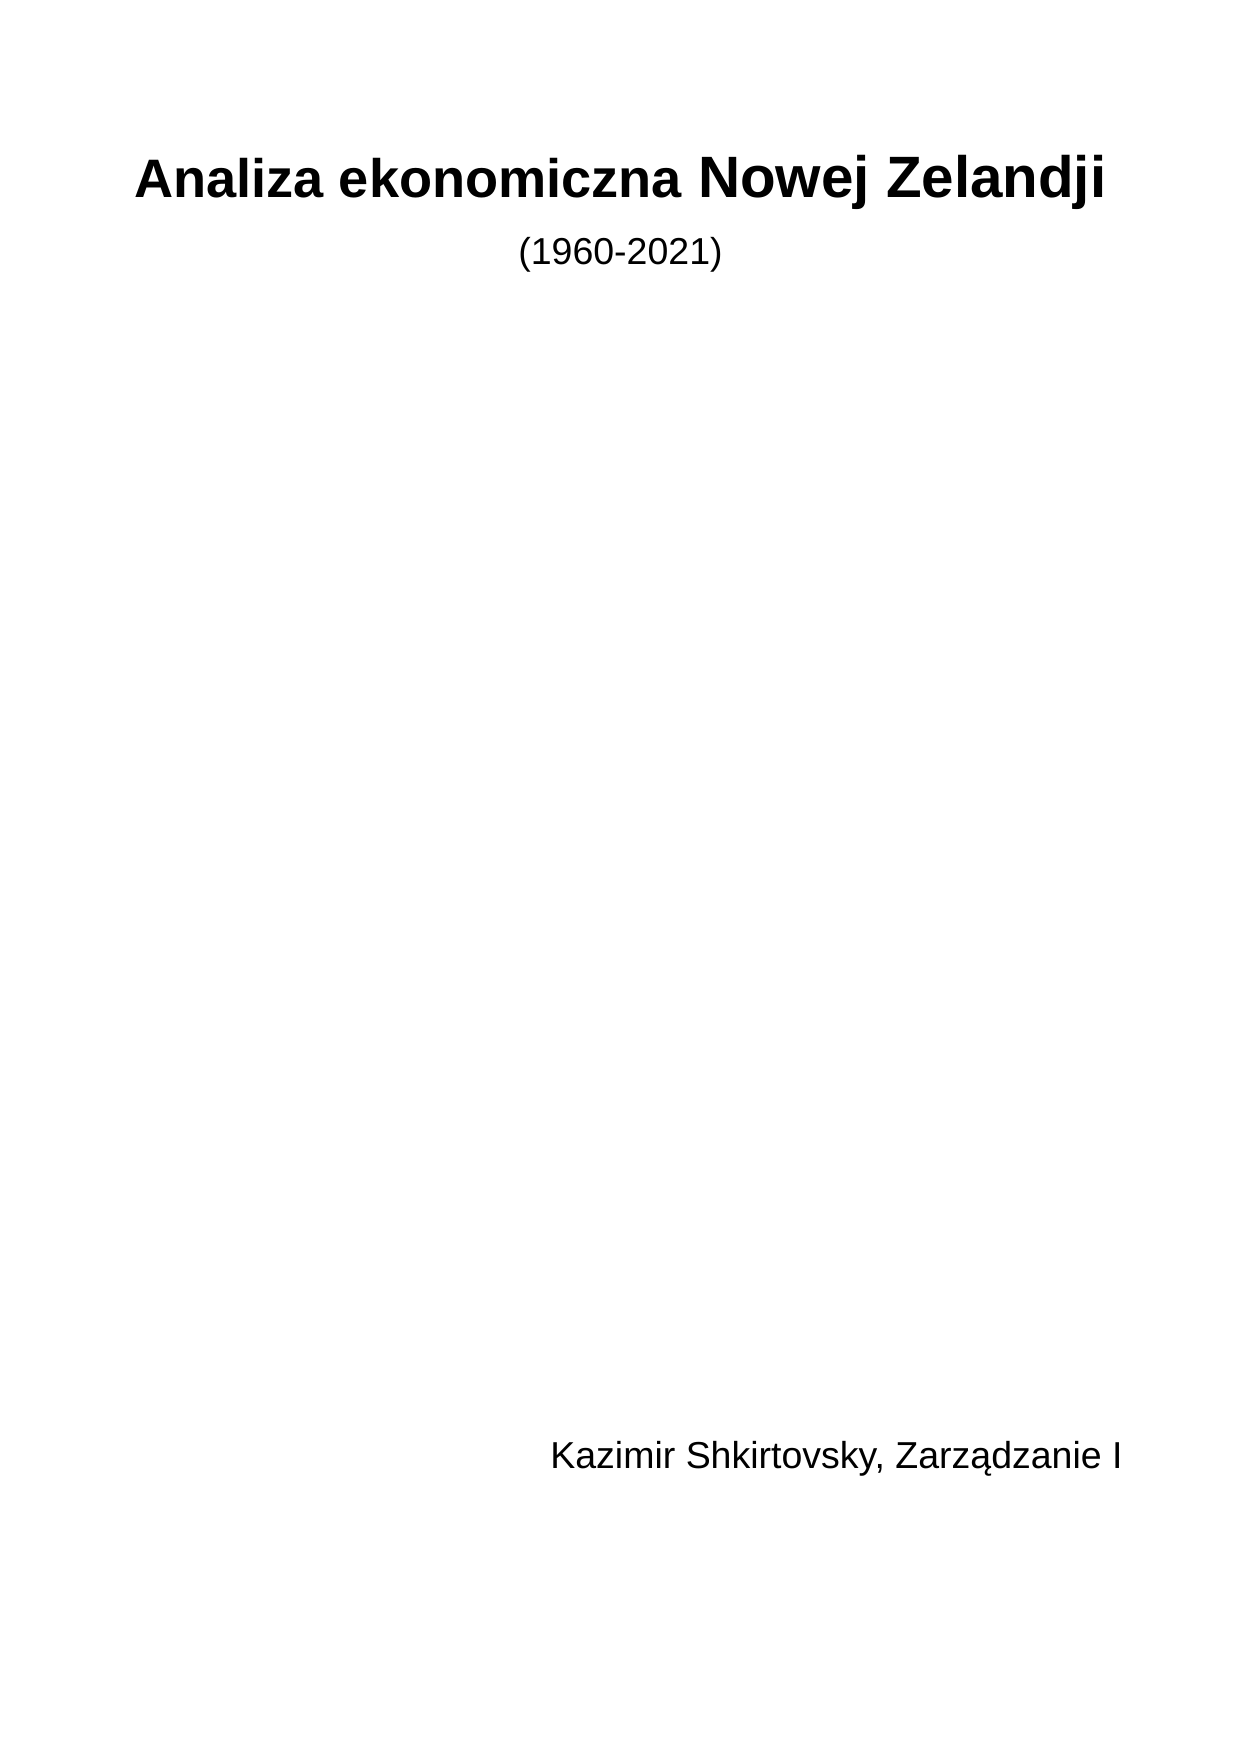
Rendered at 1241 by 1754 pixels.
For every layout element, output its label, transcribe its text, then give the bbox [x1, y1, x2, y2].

subtitle Kazimir Shkirtovsky, Zarządzanie I [118, 1433, 1122, 1476]
subtitle (1960-2021) [118, 229, 1122, 272]
title Analiza ekonomiczna Nowej Zelandji [118, 143, 1122, 210]
